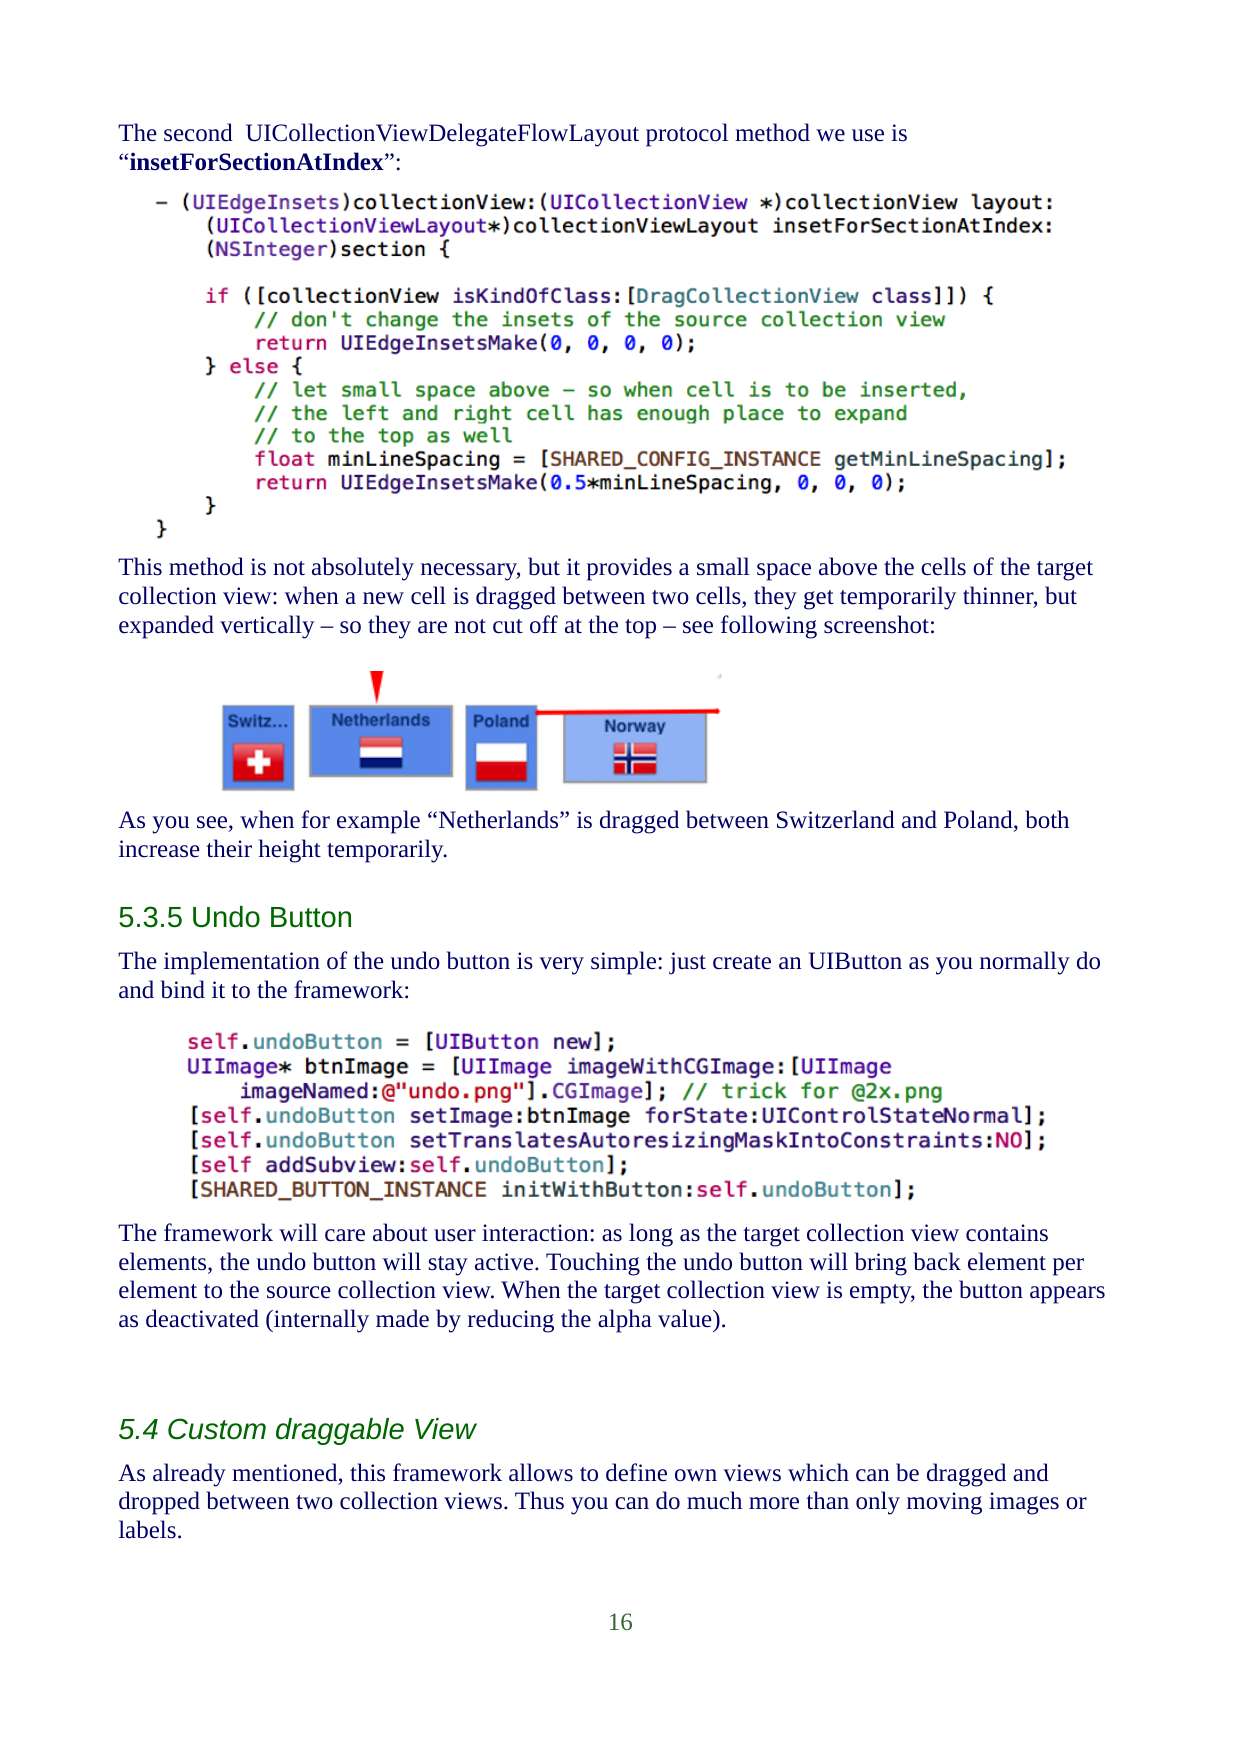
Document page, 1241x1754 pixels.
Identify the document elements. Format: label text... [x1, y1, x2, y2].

subtitle 5.4 Custom draggable View [118, 1412, 1122, 1445]
text The framework will care about user interaction: as long as the target collection view contains elements, the undo button will stay active. Touching the undo button will bring back element per element to the source collection view. When the target collection view is empty, the button appears as deactivated (internally made by reducing the alpha value). [118, 1016, 1122, 1333]
text The implementation of the undo button is very simple: just create an UIButton as you normally do and bind it to the framework: [118, 946, 1122, 1003]
picture [152, 188, 1088, 553]
text This method is not absolutely necessary, but it provides a small space above the cells of the target collection view: when a new cell is dragged between two cells, they get temporarily thinner, but expanded vertically – so they are not cut off at the top – see following screenshot: [118, 188, 1122, 638]
text The second UICollectionViewDelegateFlowLayout protocol method we use is “insetForSectionAtIndex”: [118, 118, 1122, 176]
text As you see, when for example “Netherlands” is dragged between Switzerland and Poland, both increase their height temporarily. [118, 651, 1122, 862]
text As already mentioned, this framework allows to define own views which can be dragged and dropped between two collection views. Thus you can do much more than only moving images or labels. [118, 1458, 1122, 1544]
picture [164, 1016, 1076, 1218]
picture [202, 671, 722, 805]
subtitle 5.3.5 Undo Button [118, 900, 1122, 933]
